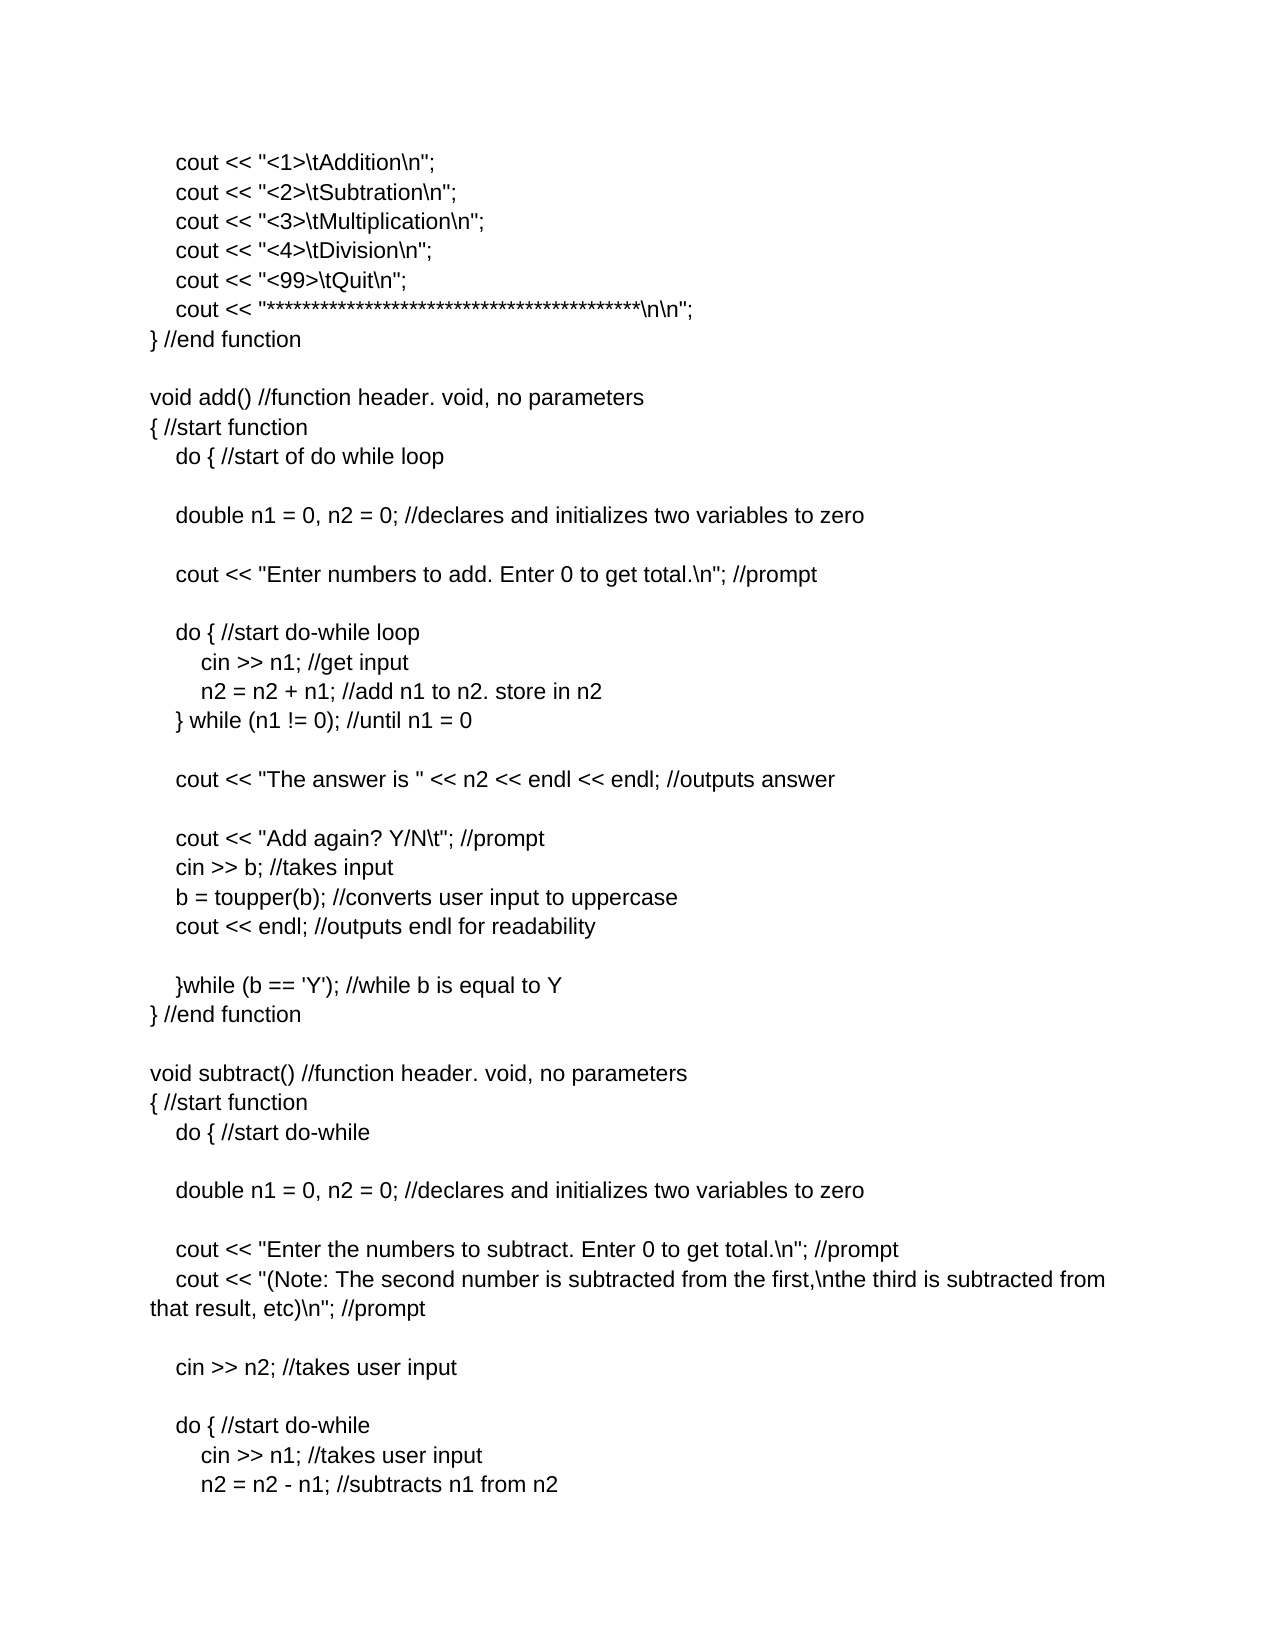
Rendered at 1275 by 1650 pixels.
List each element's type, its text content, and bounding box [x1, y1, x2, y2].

text cout << "Add again? Y/N\t"; //prompt [150, 826, 1125, 851]
text do { //start do-while [150, 1119, 1125, 1145]
text double n1 = 0, n2 = 0; //declares and initializes two variables to zero [150, 1178, 1125, 1204]
text n2 = n2 - n1; //subtracts n1 from n2 [150, 1472, 1125, 1497]
text } while (n1 != 0); //until n1 = 0 [150, 708, 1125, 734]
text cout << "<3>\tMultiplication\n"; [150, 209, 1125, 234]
text { //start function [150, 1090, 1125, 1116]
text } //end function [150, 1002, 1125, 1027]
text cout << "<4>\tDivision\n"; [150, 238, 1125, 264]
text cin >> b; //takes input [150, 855, 1125, 881]
text do { //start of do while loop [150, 444, 1125, 469]
text cout << "******************************************\n\n"; [150, 297, 1125, 322]
text cout << endl; //outputs endl for readability [150, 914, 1125, 939]
text do { //start do-while [150, 1413, 1125, 1439]
text cout << "The answer is " << n2 << endl << endl; //outputs answer [150, 767, 1125, 792]
text cin >> n2; //takes user input [150, 1354, 1125, 1380]
text cin >> n1; //get input [150, 649, 1125, 675]
text cout << "Enter numbers to add. Enter 0 to get total.\n"; //prompt [150, 561, 1125, 587]
text cout << "<2>\tSubtration\n"; [150, 179, 1125, 205]
text cout << "<99>\tQuit\n"; [150, 267, 1125, 293]
text void add() //function header. void, no parameters [150, 385, 1125, 411]
text b = toupper(b); //converts user input to uppercase [150, 884, 1125, 910]
text } //end function [150, 326, 1125, 352]
text cin >> n1; //takes user input [150, 1442, 1125, 1468]
text cout << "Enter the numbers to subtract. Enter 0 to get total.\n"; //prompt [150, 1237, 1125, 1262]
text }while (b == 'Y'); //while b is equal to Y [150, 972, 1125, 998]
text cout << "<1>\tAddition\n"; [150, 150, 1125, 176]
text n2 = n2 + n1; //add n1 to n2. store in n2 [150, 679, 1125, 704]
text do { //start do-while loop [150, 620, 1125, 646]
text cout << "(Note: The second number is subtracted from the first,\nthe third is subtracted from that result, etc)\n"; //prompt [150, 1266, 1125, 1321]
text { //start function [150, 414, 1125, 440]
text void subtract() //function header. void, no parameters [150, 1061, 1125, 1086]
text double n1 = 0, n2 = 0; //declares and initializes two variables to zero [150, 502, 1125, 528]
